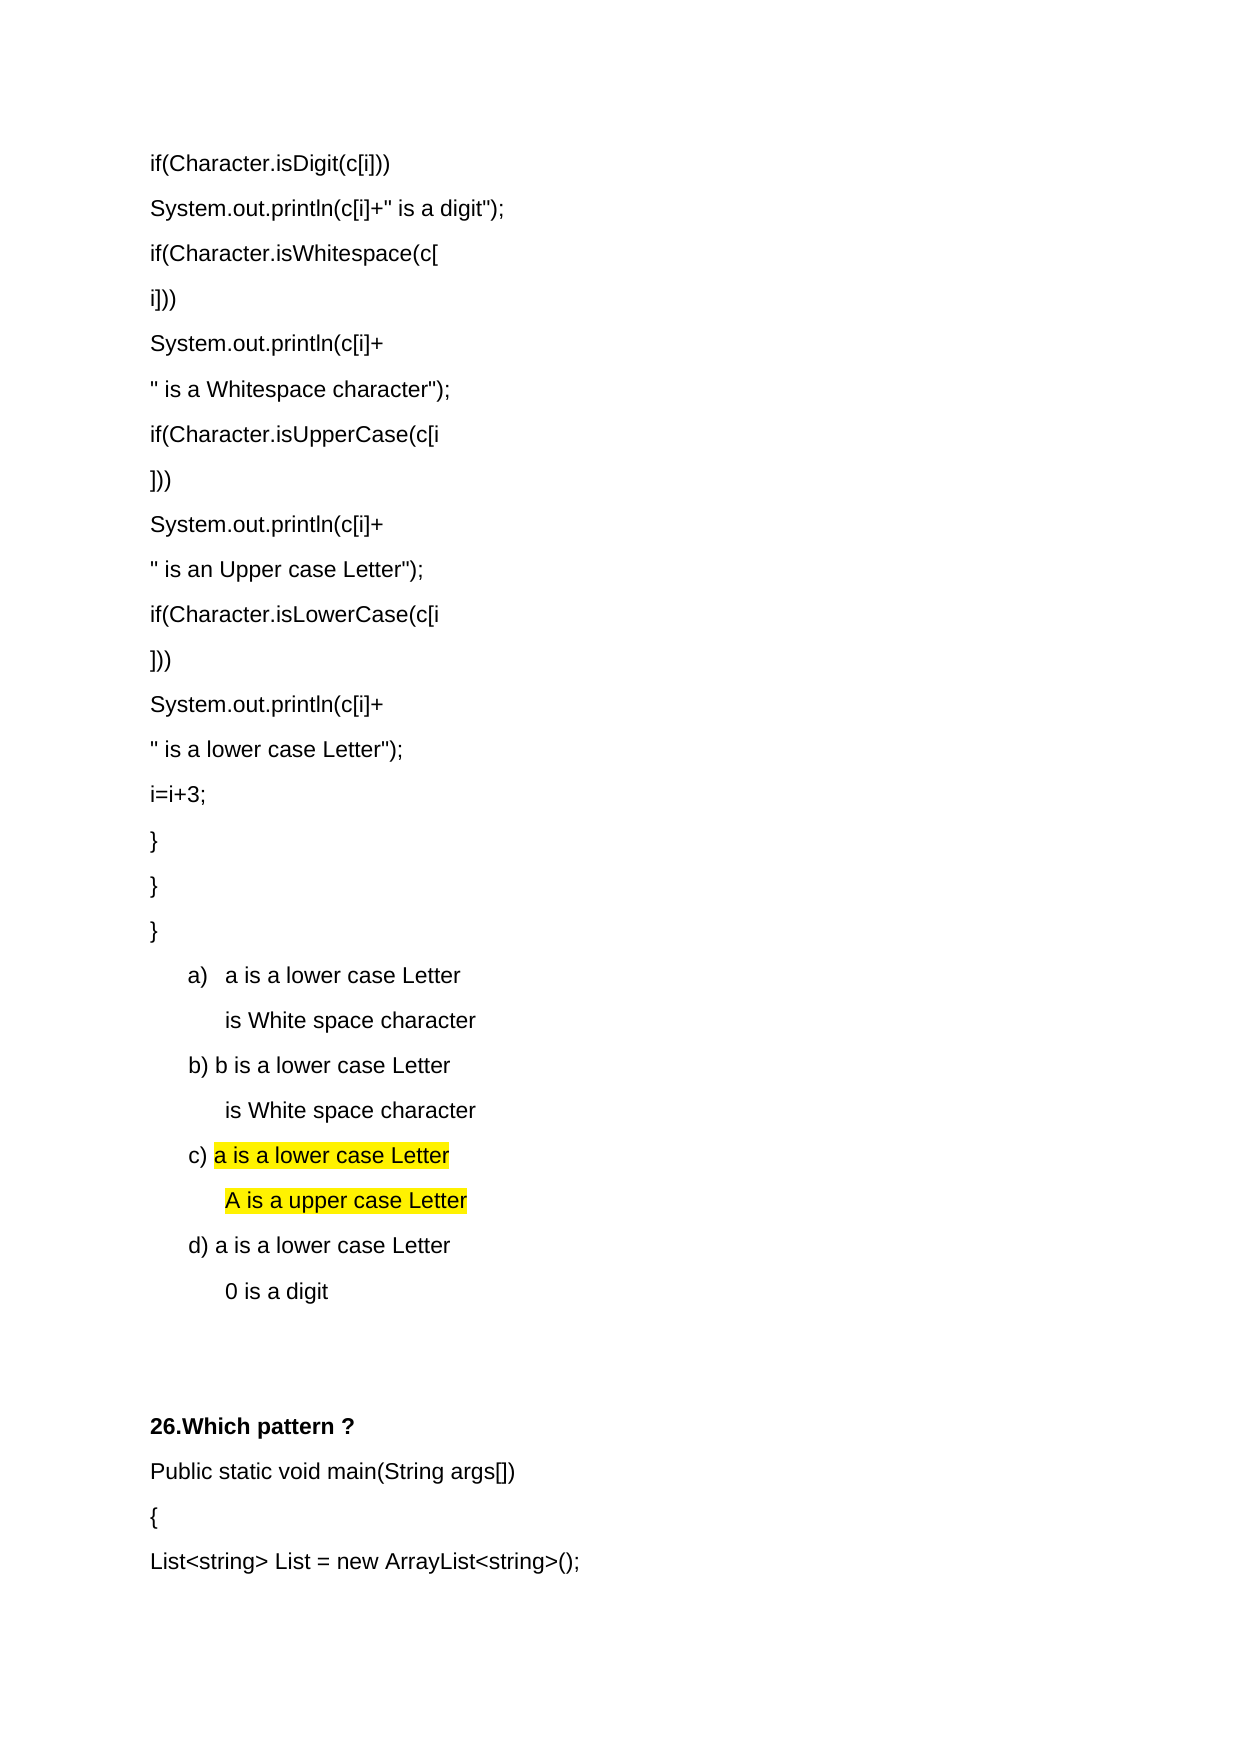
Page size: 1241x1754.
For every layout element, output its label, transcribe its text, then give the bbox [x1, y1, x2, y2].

text A is a upper case Letter [150, 1187, 1090, 1214]
text if(Character.isUpperCase(c[i [150, 421, 1090, 447]
text System.out.println(c[i]+ [150, 691, 1090, 718]
text if(Character.isWhitespace(c[ [150, 240, 1090, 267]
text ])) [150, 646, 1090, 672]
text if(Character.isDigit(c[i])) [150, 150, 1090, 176]
text System.out.println(c[i]+ [150, 330, 1090, 357]
text ])) [150, 466, 1090, 492]
text 0 is a digit [150, 1278, 1090, 1304]
text 26.Which pattern ? [150, 1413, 1090, 1439]
text { [150, 1503, 1090, 1529]
text is White space character [150, 1007, 1090, 1033]
text c) a is a lower case Letter [150, 1142, 1090, 1169]
text b) b is a lower case Letter [150, 1052, 1090, 1078]
text d) a is a lower case Letter [150, 1232, 1090, 1259]
text Public static void main(String args[]) [150, 1458, 1090, 1484]
text } [150, 917, 1090, 943]
text " is a lower case Letter"); [150, 736, 1090, 763]
list a is a lower case Letter [187, 962, 1090, 988]
text System.out.println(c[i]+ [150, 511, 1090, 537]
text " is a Whitespace character"); [150, 376, 1090, 402]
text } [150, 827, 1090, 853]
text } [150, 872, 1090, 898]
text " is an Upper case Letter"); [150, 556, 1090, 582]
text i])) [150, 285, 1090, 312]
text if(Character.isLowerCase(c[i [150, 601, 1090, 627]
text is White space character [150, 1097, 1090, 1123]
text List<string> List = new ArrayList<string>(); [150, 1548, 1090, 1574]
text System.out.println(c[i]+" is a digit"); [150, 195, 1090, 221]
text i=i+3; [150, 781, 1090, 808]
